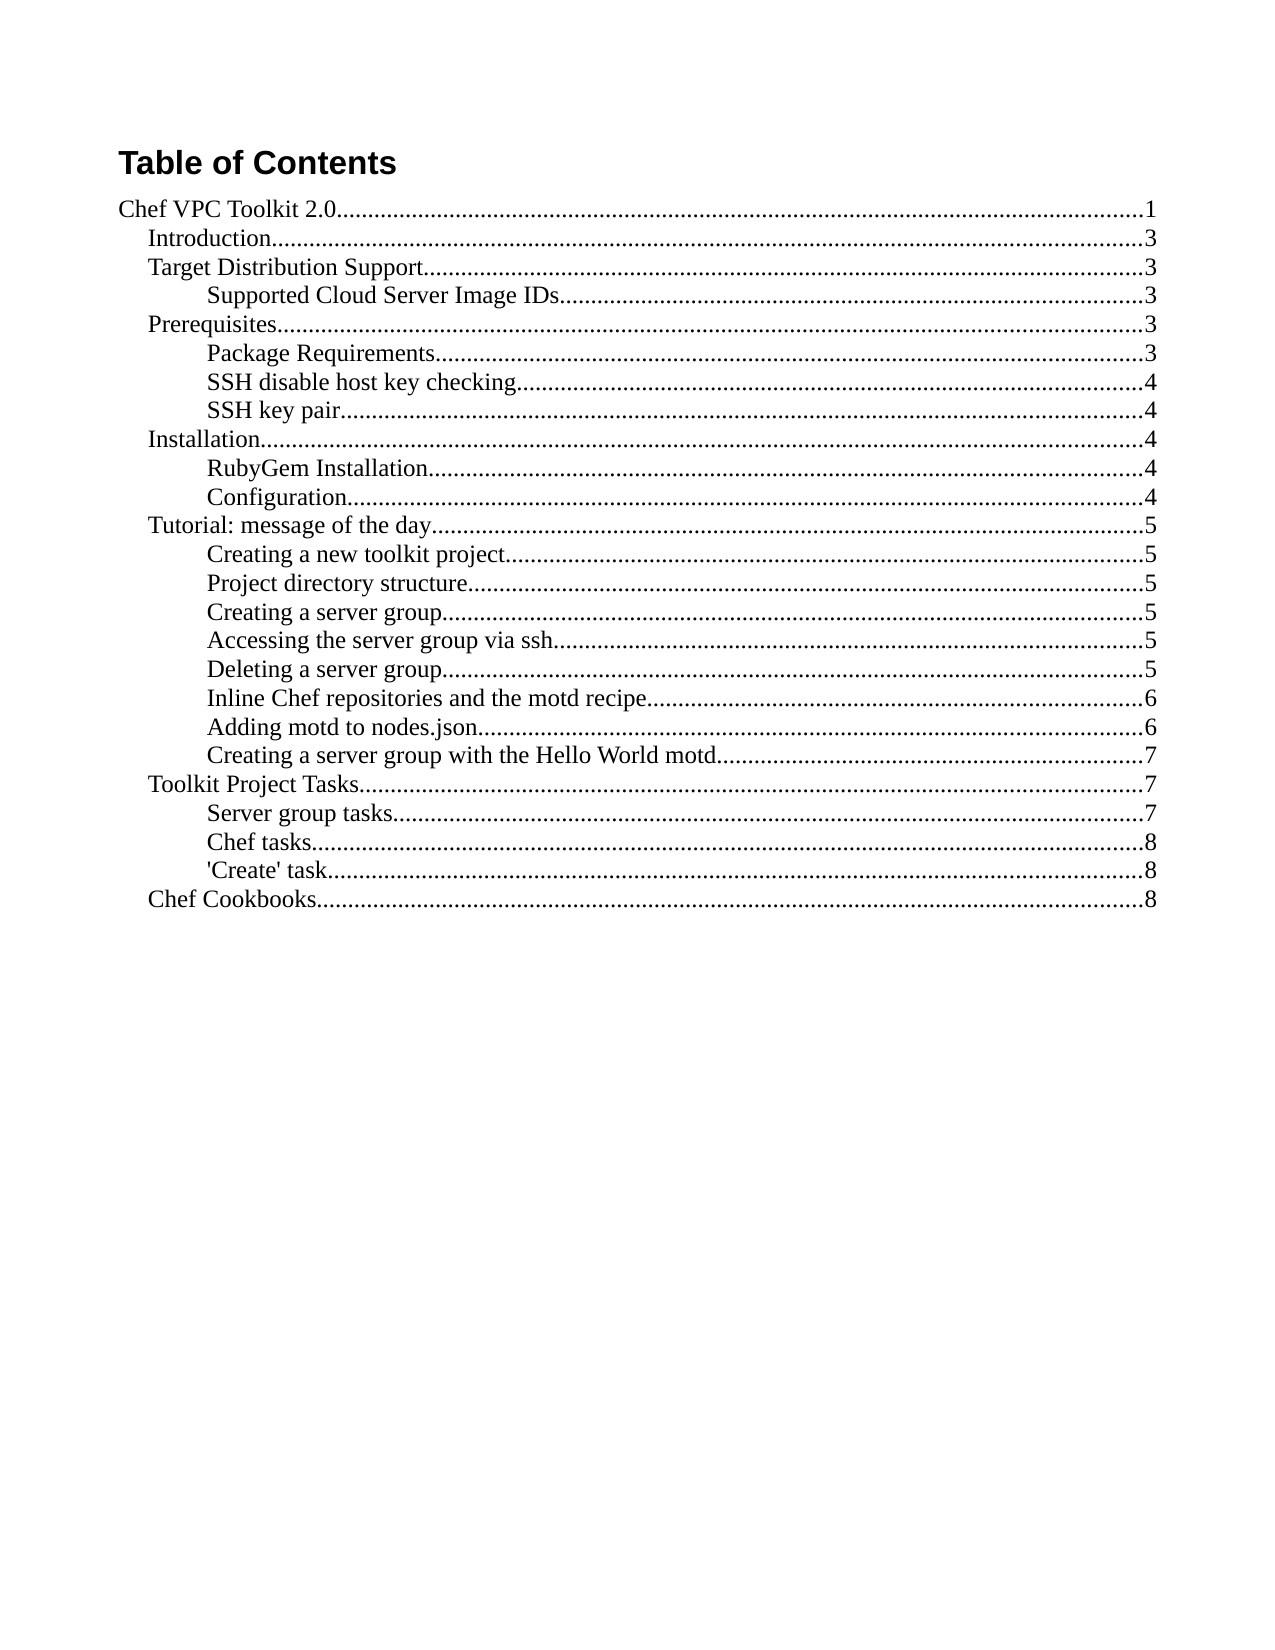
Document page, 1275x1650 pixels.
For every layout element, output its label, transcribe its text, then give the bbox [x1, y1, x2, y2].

text Introduction 3 [148, 223, 1157, 252]
text Project directory structure 5 [207, 568, 1157, 597]
text Chef tasks 8 [207, 827, 1157, 855]
text SSH disable host key checking 4 [207, 367, 1157, 395]
text Tutorial: message of the day 5 [148, 510, 1157, 539]
text Inline Chef repositories and the motd recipe 6 [207, 683, 1157, 712]
text Prerequisites 3 [148, 309, 1157, 338]
text Adding motd to nodes.json 6 [207, 712, 1157, 740]
text Accessing the server group via ssh 5 [207, 625, 1157, 654]
text 'Create' task 8 [207, 855, 1157, 884]
text Supported Cloud Server Image IDs 3 [207, 280, 1157, 309]
text Toolkit Project Tasks 7 [148, 769, 1157, 798]
text Deleting a server group 5 [207, 654, 1157, 683]
text SSH key pair 4 [207, 395, 1157, 424]
text Creating a new toolkit project 5 [207, 539, 1157, 568]
text Creating a server group with the Hello World motd 7 [207, 740, 1157, 769]
text Installation 4 [148, 424, 1157, 453]
text Configuration 4 [207, 482, 1157, 510]
text Chef VPC Toolkit 2.0 1 [118, 194, 1157, 223]
text Creating a server group 5 [207, 597, 1157, 625]
text Chef Cookbooks 8 [148, 884, 1157, 913]
text RubyGem Installation 4 [207, 453, 1157, 482]
text Package Requirements 3 [207, 338, 1157, 367]
text Server group tasks 7 [207, 798, 1157, 827]
subtitle Table of Contents [118, 143, 1157, 182]
text Target Distribution Support 3 [148, 252, 1157, 280]
